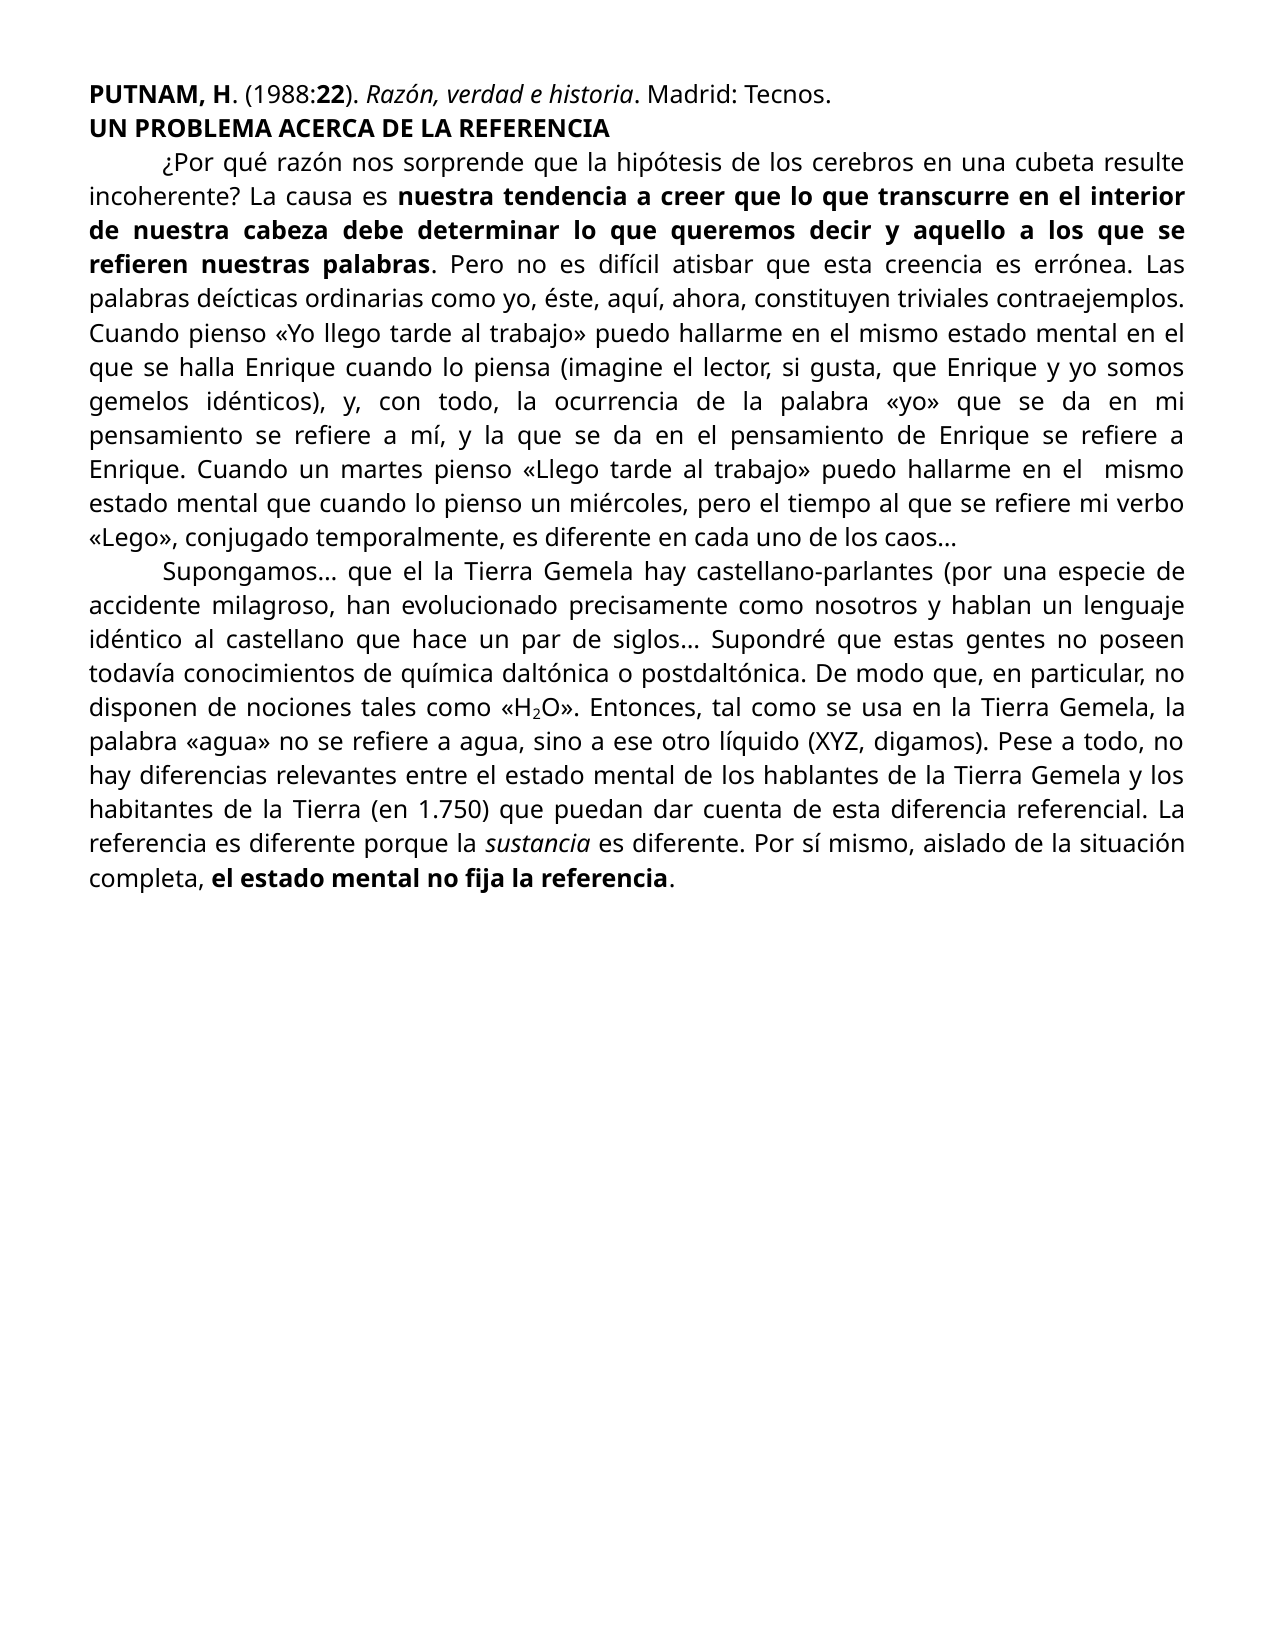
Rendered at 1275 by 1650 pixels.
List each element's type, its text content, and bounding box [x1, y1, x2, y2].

text ¿Por qué razón nos sorprende que la hipótesis de los cerebros en una cubeta resulte incoherente? La causa es nuestra tendencia a creer que lo que transcurre en el interior de nuestra cabeza debe determinar lo que queremos decir y aquello a los que se refieren nuestras palabras. Pero no es difícil atisbar que esta creencia es errónea. Las palabras deícticas ordinarias como yo, éste, aquí, ahora, constituyen triviales contraejemplos. Cuando pienso «Yo llego tarde al trabajo» puedo hallarme en el mismo estado mental en el que se halla Enrique cuando lo piensa (imagine el lector, si gusta, que Enrique y yo somos gemelos idénticos), y, con todo, la ocurrencia de la palabra «yo» que se da en mi pensamiento se refiere a mí, y la que se da en el pensamiento de Enrique se refiere a Enrique. Cuando un martes pienso «Llego tarde al trabajo» puedo hallarme en el mismo estado mental que cuando lo pienso un miércoles, pero el tiempo al que se refiere mi verbo «Lego», conjugado temporalmente, es diferente en cada uno de los caos… [88, 145, 1186, 554]
text PUTNAM, H. (1988:22). Razón, verdad e historia. Madrid: Tecnos. [88, 77, 1186, 111]
text Supongamos… que el la Tierra Gemela hay castellano-parlantes (por una especie de accidente milagroso, han evolucionado precisamente como nosotros y hablan un lenguaje idéntico al castellano que hace un par de siglos… Supondré que estas gentes no poseen todavía conocimientos de química daltónica o postdaltónica. De modo que, en particular, no disponen de nociones tales como «H2O». Entonces, tal como se usa en la Tierra Gemela, la palabra «agua» no se refiere a agua, sino a ese otro líquido (XYZ, digamos). Pese a todo, no hay diferencias relevantes entre el estado mental de los hablantes de la Tierra Gemela y los habitantes de la Tierra (en 1.750) que puedan dar cuenta de esta diferencia referencial. La referencia es diferente porque la sustancia es diferente. Por sí mismo, aislado de la situación completa, el estado mental no fija la referencia. [88, 554, 1186, 894]
text UN PROBLEMA ACERCA DE LA REFERENCIA [88, 111, 1186, 145]
